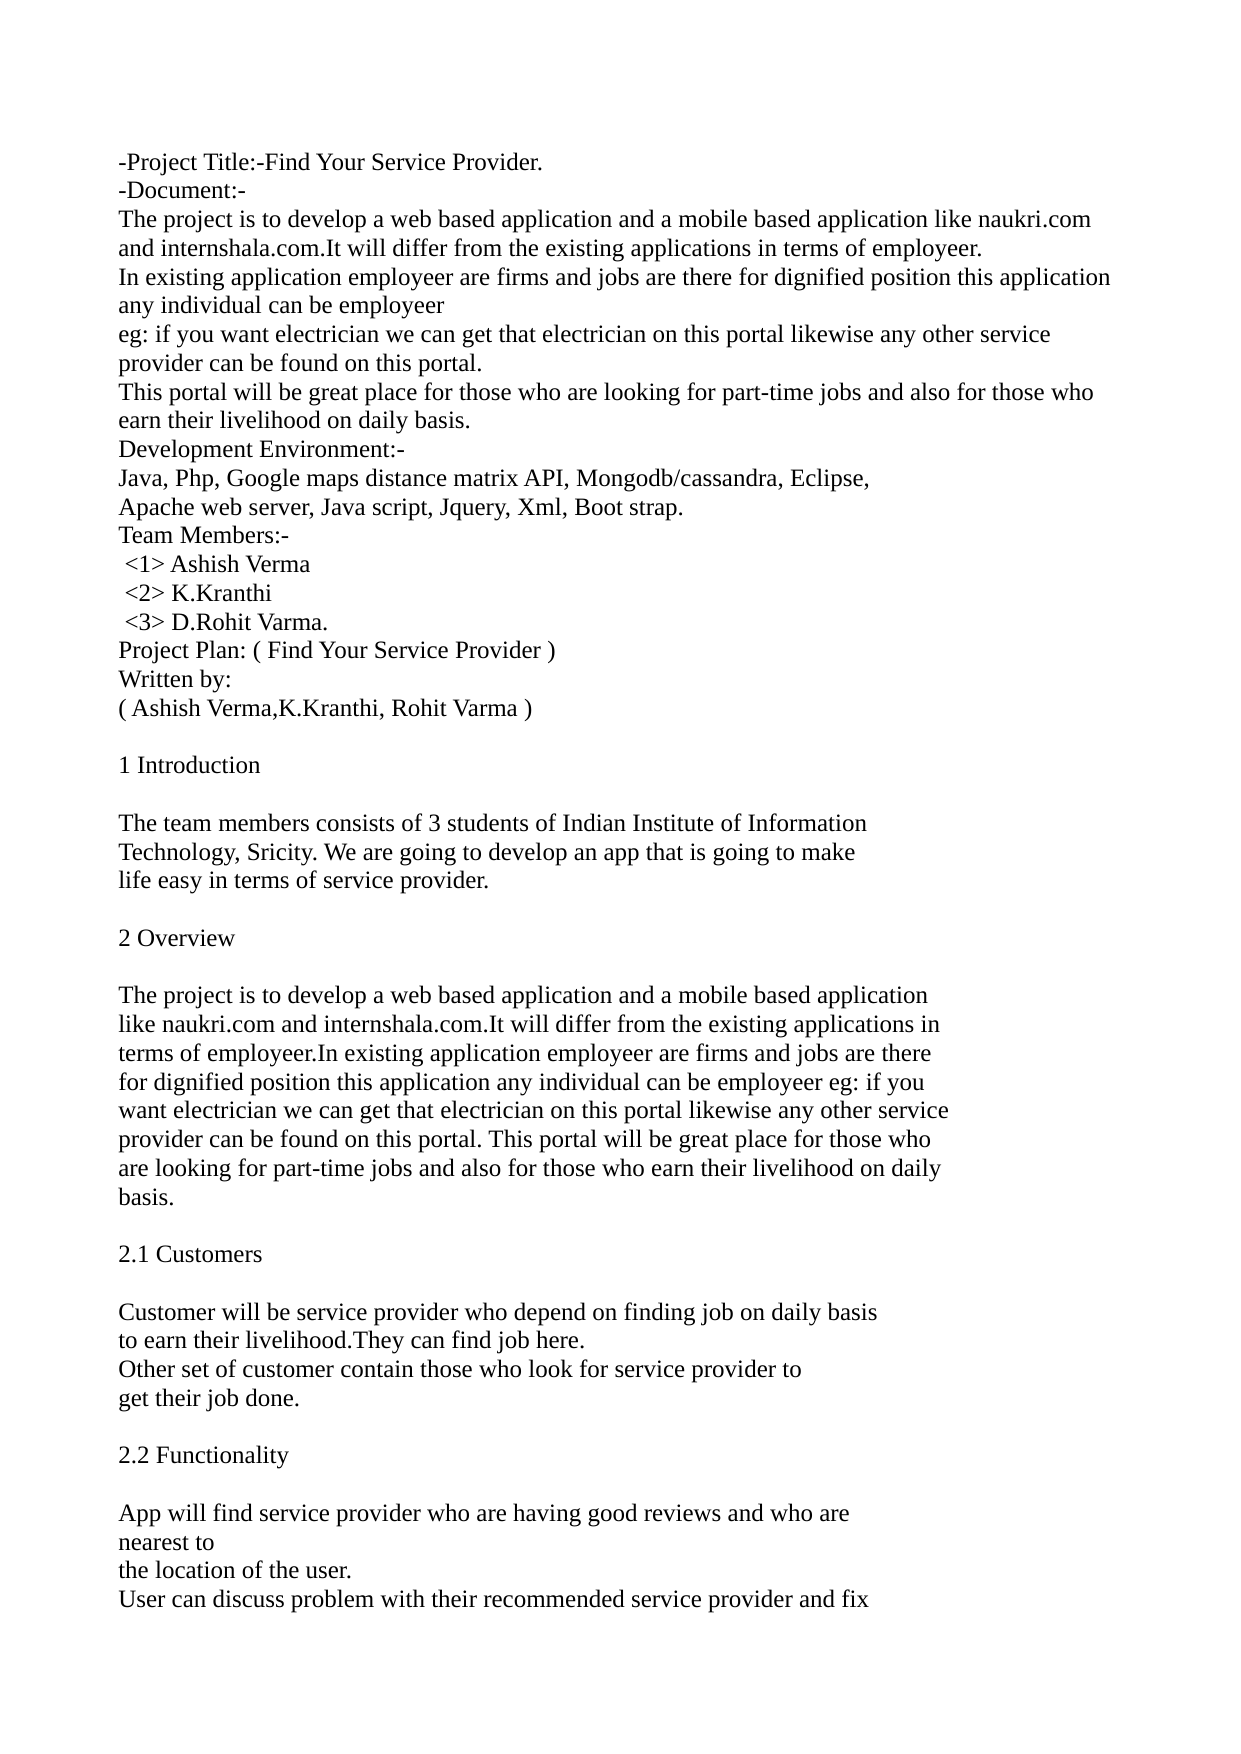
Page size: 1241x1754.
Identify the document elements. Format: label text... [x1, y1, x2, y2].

text 2.1 Customers [118, 1239, 1122, 1268]
text to earn their livelihood.They can find job here. [118, 1326, 1122, 1354]
text In existing application employeer are firms and jobs are there for dignified position this application any individual can be employeer [118, 262, 1122, 319]
text the location of the user. [118, 1556, 1122, 1584]
text get their job done. [118, 1383, 1122, 1412]
text eg: if you want electrician we can get that electrician on this portal likewise any other service provider can be found on this portal. [118, 319, 1122, 377]
text User can discuss problem with their recommended service provider and fix [118, 1584, 1122, 1613]
text are looking for part-time jobs and also for those who earn their livelihood on daily [118, 1153, 1122, 1182]
text 2 Overview [118, 923, 1122, 952]
text App will find service provider who are having good reviews and who are [118, 1498, 1122, 1527]
text 2.2 Functionality [118, 1441, 1122, 1469]
text Written by: [118, 664, 1122, 693]
text provider can be found on this portal. This portal will be great place for those who [118, 1124, 1122, 1153]
text Project Plan: ( Find Your Service Provider ) [118, 636, 1122, 664]
text Technology, Sricity. We are going to develop an app that is going to make [118, 837, 1122, 866]
text Development Environment:- [118, 434, 1122, 463]
text for dignified position this application any individual can be employeer eg: if you [118, 1067, 1122, 1096]
text Customer will be service provider who depend on finding job on daily basis [118, 1297, 1122, 1326]
text basis. [118, 1182, 1122, 1211]
text 1 Introduction [118, 751, 1122, 779]
text The project is to develop a web based application and a mobile based application [118, 981, 1122, 1009]
text The team members consists of 3 students of Indian Institute of Information [118, 808, 1122, 837]
text <3> D.Rohit Varma. [118, 607, 1122, 636]
text like naukri.com and internshala.com.It will differ from the existing applications in [118, 1009, 1122, 1038]
text <1> Ashish Verma [118, 549, 1122, 578]
text nearest to [118, 1527, 1122, 1556]
text <2> K.Kranthi [118, 578, 1122, 607]
text want electrician we can get that electrician on this portal likewise any other service [118, 1096, 1122, 1124]
text Apache web server, Java script, Jquery, Xml, Boot strap. [118, 492, 1122, 521]
text -Document:- [118, 176, 1122, 204]
text life easy in terms of service provider. [118, 866, 1122, 894]
text Other set of customer contain those who look for service provider to [118, 1354, 1122, 1383]
text Java, Php, Google maps distance matrix API, Mongodb/cassandra, Eclipse, [118, 463, 1122, 492]
text Team Members:- [118, 521, 1122, 549]
text The project is to develop a web based application and a mobile based application like naukri.com [118, 204, 1122, 233]
text -Project Title:-Find Your Service Provider. [118, 147, 1122, 176]
text ( Ashish Verma,K.Kranthi, Rohit Varma ) [118, 693, 1122, 722]
text terms of employeer.In existing application employeer are firms and jobs are there [118, 1038, 1122, 1067]
text This portal will be great place for those who are looking for part-time jobs and also for those who earn their livelihood on daily basis. [118, 377, 1122, 434]
text and internshala.com.It will differ from the existing applications in terms of employeer. [118, 233, 1122, 262]
